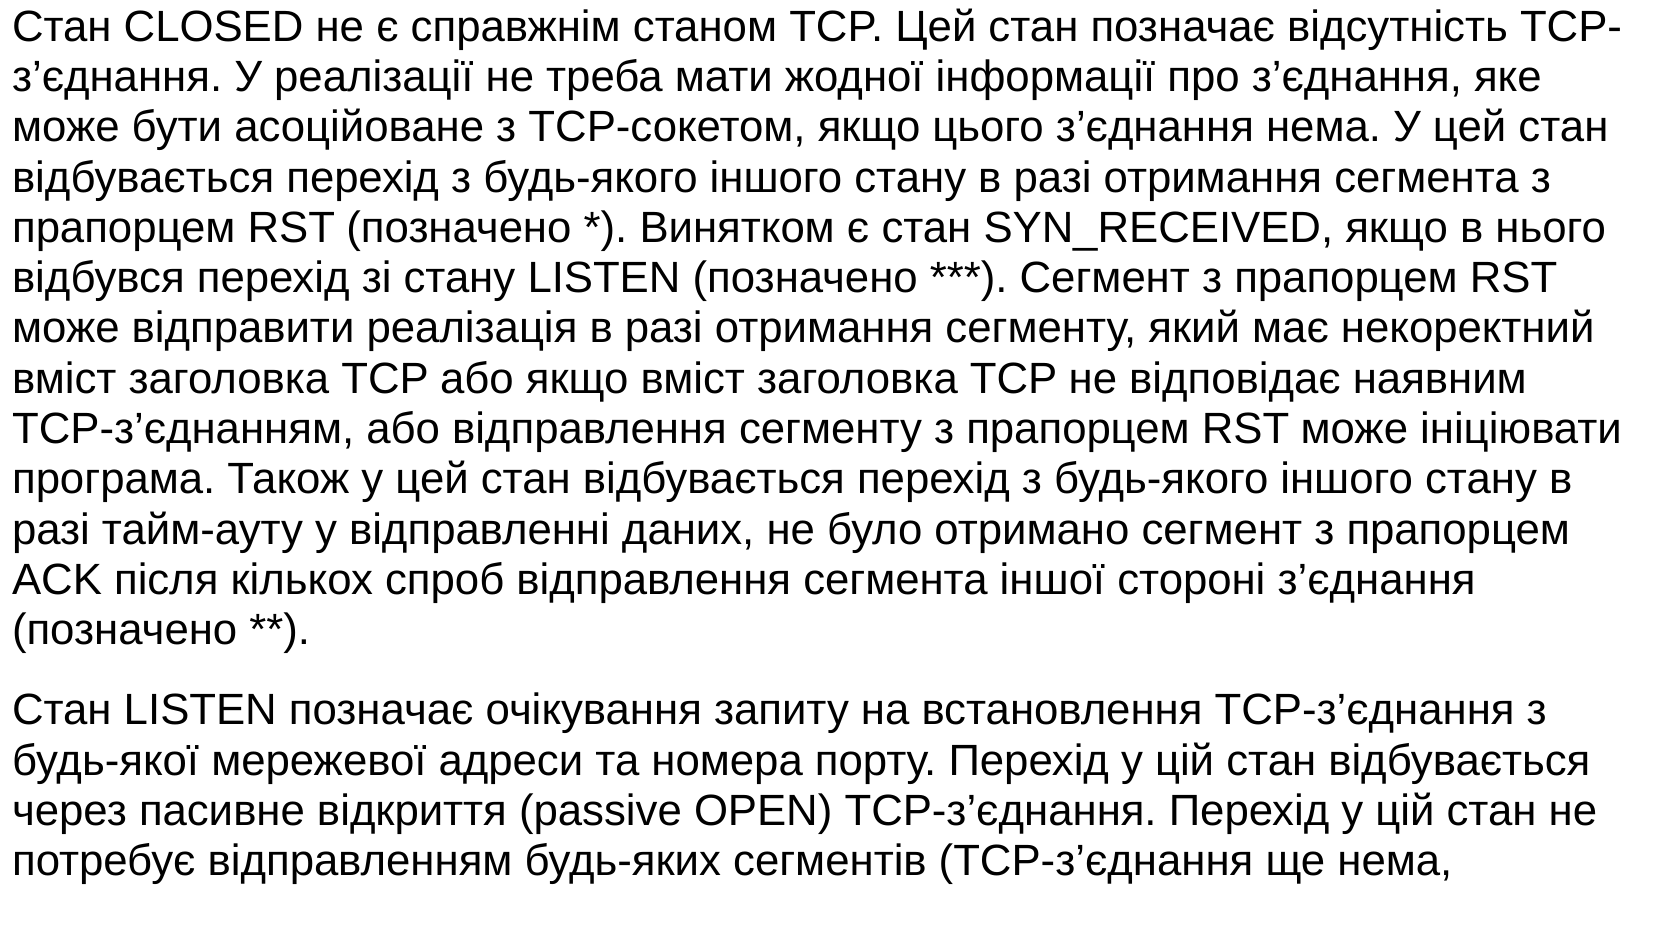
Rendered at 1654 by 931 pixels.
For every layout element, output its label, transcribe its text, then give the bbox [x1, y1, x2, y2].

text Стан LISTEN позначає очікування запиту на встановлення TCP-з’єднання з будь-якої мережевої адреси та номера порту. Перехід у цій стан відбувається через пасивне відкриття (passive OPEN) TCP-з’єднання. Перехід у цій стан не потребує відправленням будь-яких сегментів (TCP-з’єднання ще нема, [12, 683, 1642, 885]
text Стан CLOSED не є справжнім станом TCP. Цей стан позначає відсутність TCP-з’єднання. У реалізації не треба мати жодної інформації про з’єднання, яке може бути асоційоване з TCP-сокетом, якщо цього з’єднання нема. У цей стан відбувається перехід з будь-якого іншого стану в разі отримання сегмента з прапорцем RST (позначено *). Винятком є стан SYN_RECEIVED, якщо в нього відбувся перехід зі стану LISTEN (позначено ***). Сегмент з прапорцем RST може відправити реалізація в разі отримання сегменту, який має некоректний вміст заголовка TCP або якщо вміст заголовка TCP не відповідає наявним TCP-з’єднанням, або відправлення сегменту з прапорцем RST може ініціювати програма. Також у цей стан відбувається перехід з будь-якого іншого стану в разі тайм-ауту у відправленні даних, не було отримано сегмент з прапорцем ACK після кількох спроб відправлення сегмента іншої стороні з’єднання (позначено **). [12, 0, 1642, 654]
